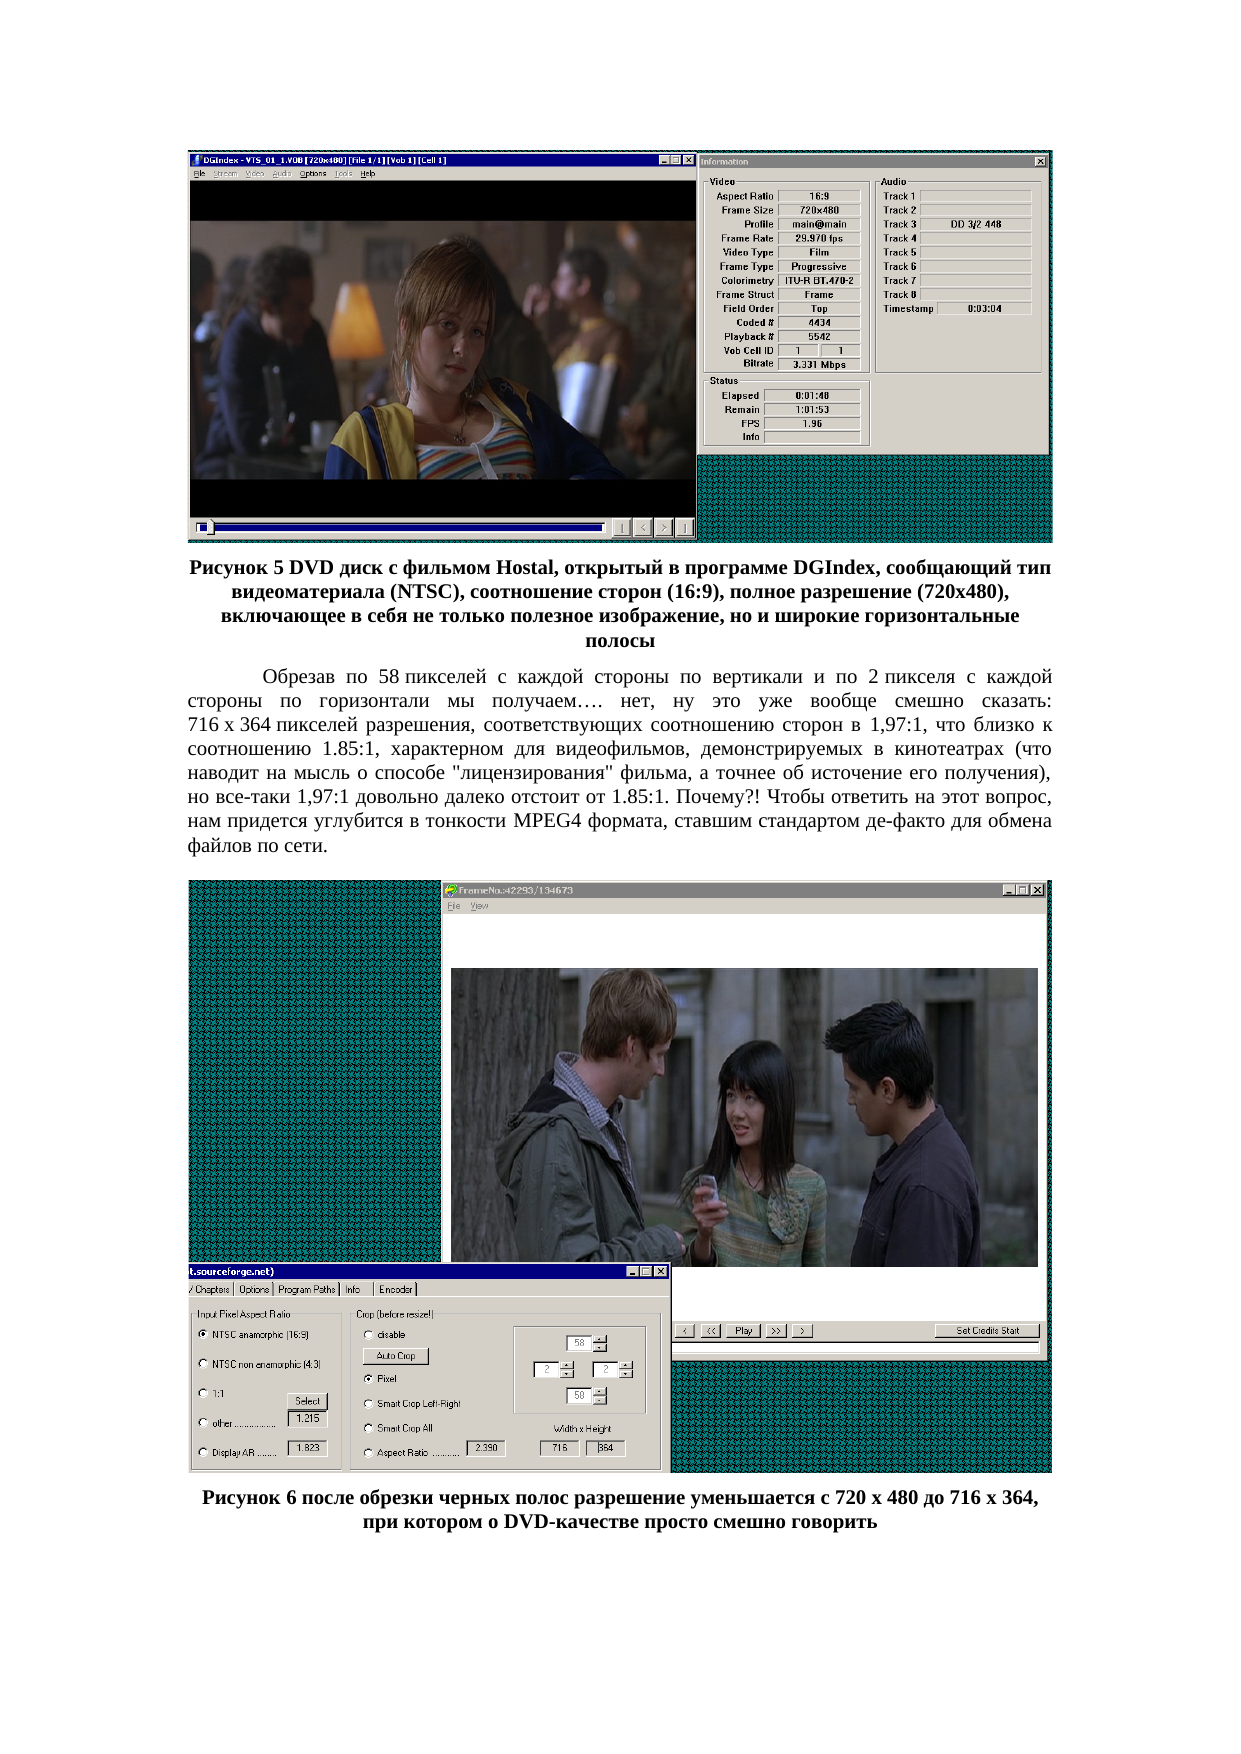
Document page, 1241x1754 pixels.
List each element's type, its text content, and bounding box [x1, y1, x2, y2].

text Обрезав по 58 пикселей с каждой стороны по вертикали и по 2 пикселя с каждой стороны по горизонтали мы получаем…. нет, ну это уже вообще смешно сказать: 716 x 364 пикселей разрешения, соответствующих соотношению сторон в 1,97:1, что близко к соотношению 1.85:1, характерном для видеофильмов, демонстрируемых в кинотеатрах (что наводит на мысль о способе "лицензирования" фильма, а точнее об источение его получения), но все-таки 1,97:1 довольно далеко отстоит от 1.85:1. Почему?! Чтобы ответить на этот вопрос, нам придется углубится в тонкости MPEG4 формата, ставшим стандартом де-факто для обмена файлов по сети. [187, 664, 1053, 857]
picture [188, 880, 1052, 1473]
text Рисунок 5 DVD диск с фильмом Hostal, открытый в программе DGIndex, сообщающий тип видеоматериала (NTSC), соотношение сторон (16:9), полное разрешение (720x480), включающее в себя не только полезное изображение, но и широкие горизонтальные полосы [187, 555, 1053, 652]
text Рисунок 6 после обрезки черных полос разрешение уменьшается с 720 x 480 до 716 x 364, при котором о DVD-качестве просто смешно говорить [187, 1485, 1053, 1533]
picture [187, 150, 1053, 543]
